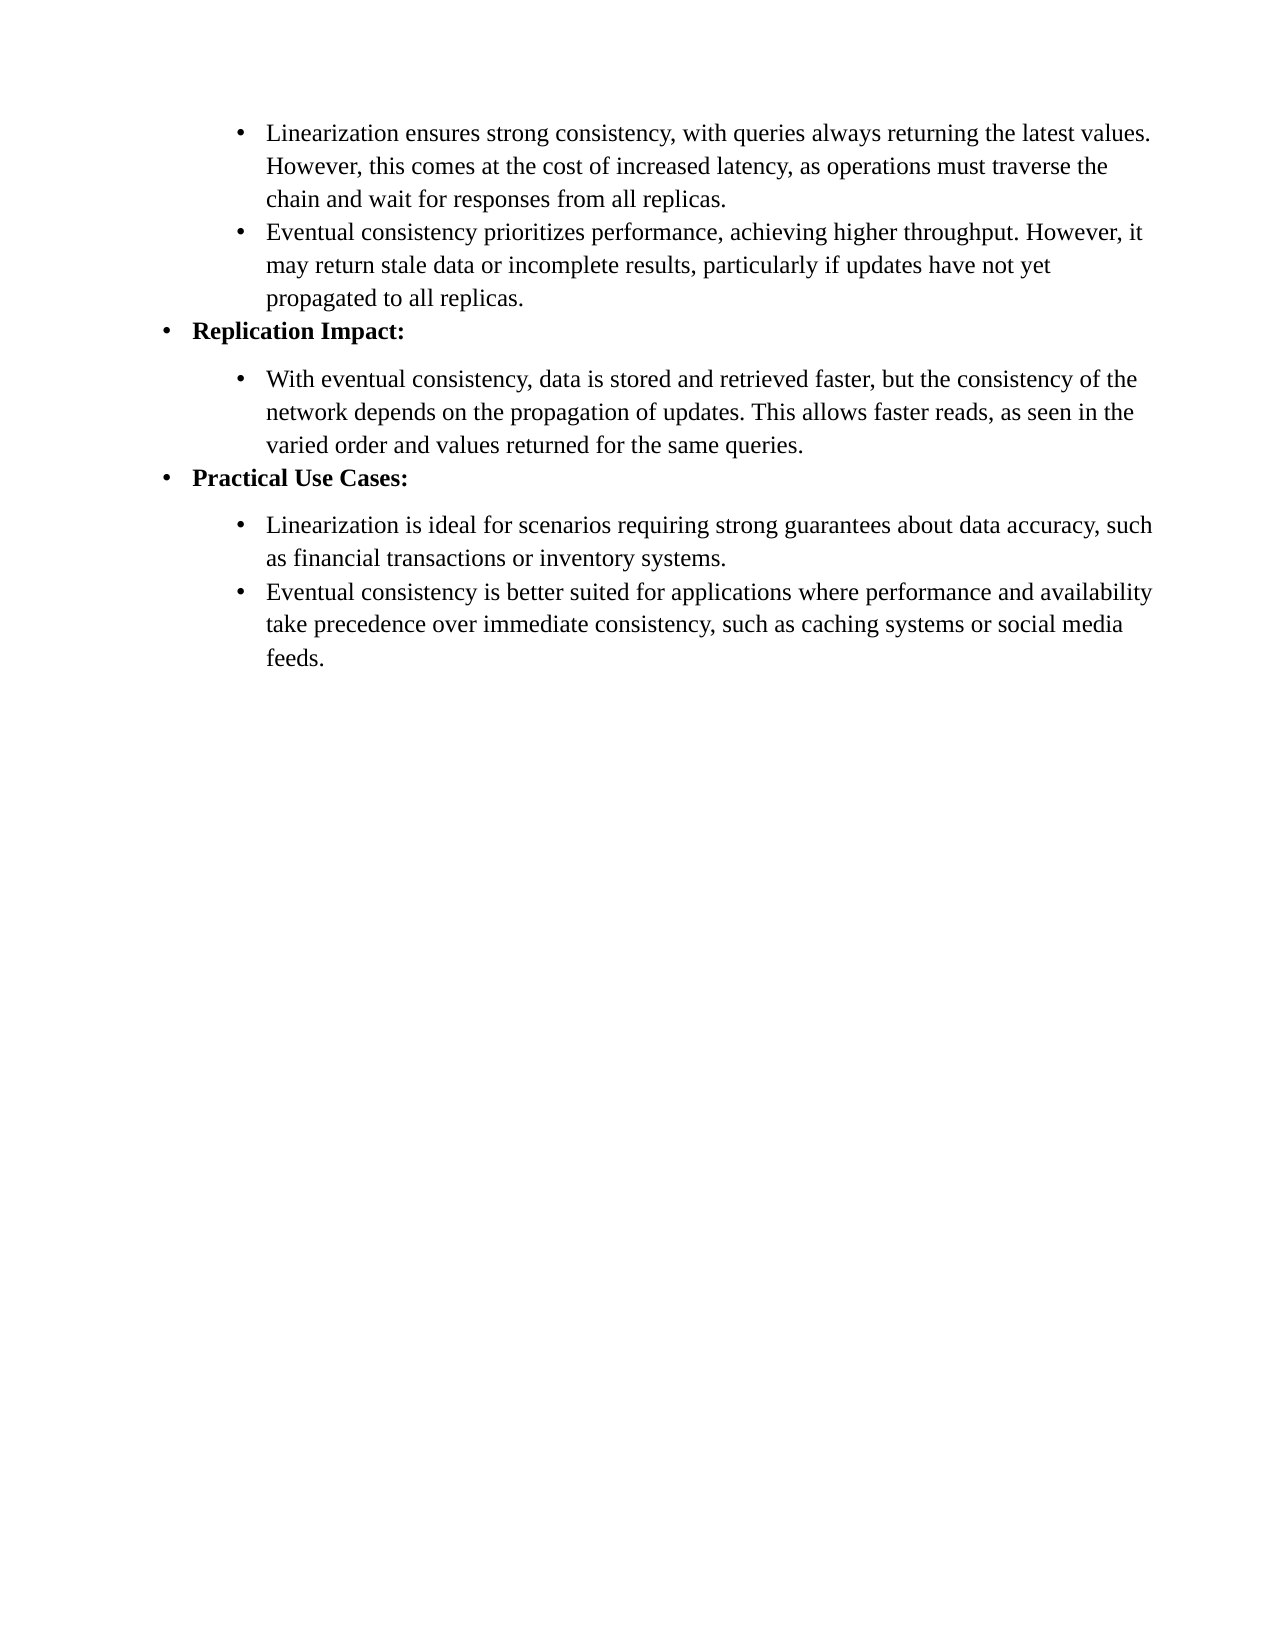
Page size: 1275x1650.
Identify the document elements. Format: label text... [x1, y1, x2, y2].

list Eventual consistency prioritizes performance, achieving higher throughput. However, it may return stale data or incomplete results, particularly if updates have not yet propagated to all replicas. [236, 217, 1157, 312]
list Linearization ensures strong consistency, with queries always returning the latest values. However, this comes at the cost of increased latency, as operations must traverse the chain and wait for responses from all replicas. [236, 118, 1157, 213]
list Eventual consistency is better suited for applications where performance and availability take precedence over immediate consistency, such as caching systems or social media feeds. [236, 577, 1157, 671]
list Linearization is ideal for scenarios requiring strong guarantees about data accuracy, such as financial transactions or inventory systems. [236, 511, 1157, 572]
list Replication Impact: [162, 316, 1157, 345]
list With eventual consistency, data is stored and retrieved faster, but the consistency of the network depends on the propagation of updates. This allows faster reads, as seen in the varied order and values returned for the same queries. [236, 364, 1157, 459]
list Practical Use Cases: [162, 463, 1157, 492]
